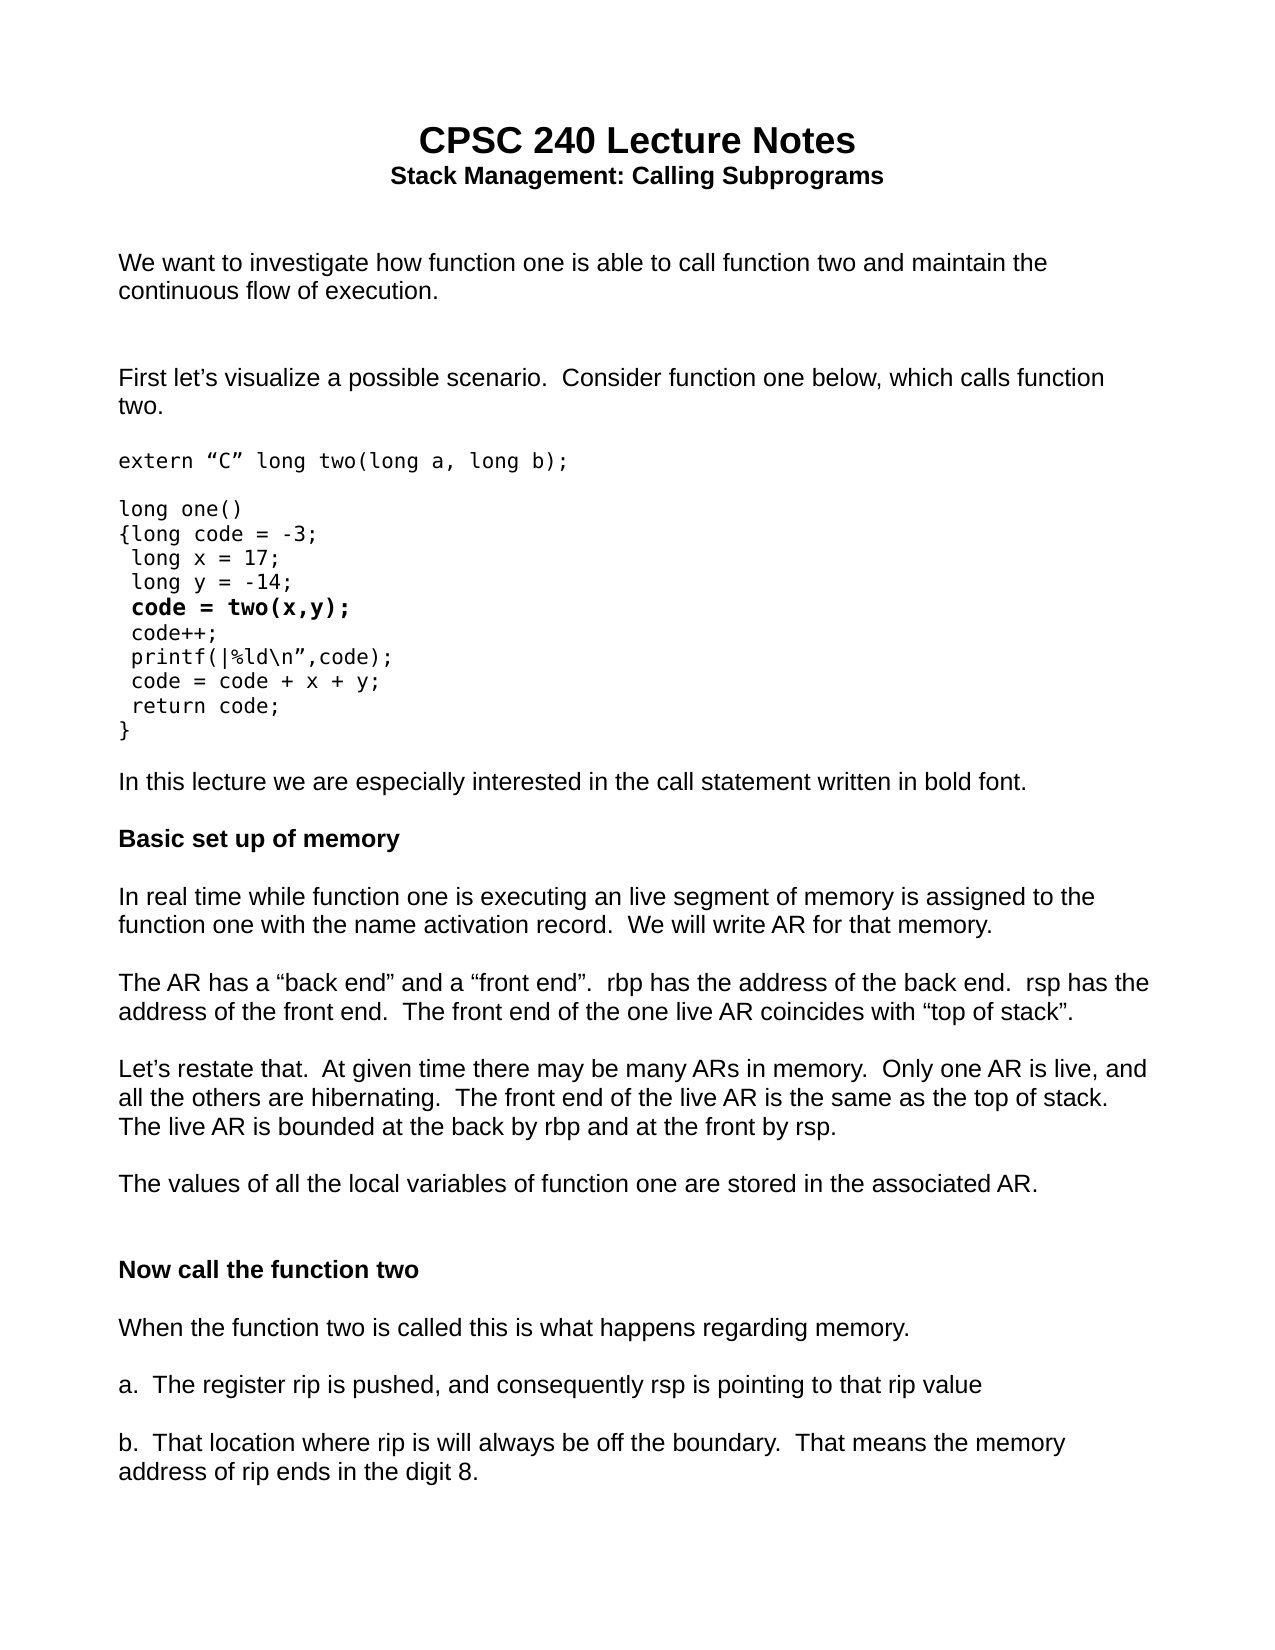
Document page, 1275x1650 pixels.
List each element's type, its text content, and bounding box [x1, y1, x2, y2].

text In real time while function one is executing an live segment of memory is assigned to the function one with the name activation record. We will write AR for that memory. [118, 882, 1157, 939]
text code = code + x + y; [118, 669, 1157, 694]
text Let’s restate that. At given time there may be many ARs in memory. Only one AR is live, and all the others are hibernating. The front end of the live AR is the same as the top of stack. The live AR is bounded at the back by rbp and at the front by rsp. [118, 1054, 1157, 1140]
text {long code = -3; [118, 522, 1157, 546]
text long x = 17; [118, 546, 1157, 570]
text Basic set up of memory [118, 824, 1157, 853]
text extern “C” long two(long a, long b); [118, 449, 1157, 473]
text } [118, 718, 1157, 742]
text When the function two is called this is what happens regarding memory. [118, 1313, 1157, 1342]
text b. That location where rip is will always be off the boundary. That means the memory address of rip ends in the digit 8. [118, 1428, 1157, 1485]
text We want to investigate how function one is able to call function two and maintain the continuous flow of execution. [118, 247, 1157, 305]
text long y = -14; [118, 570, 1157, 594]
text return code; [118, 694, 1157, 718]
text The values of all the local variables of function one are stored in the associated AR. [118, 1169, 1157, 1198]
text In this lecture we are especially interested in the call statement written in bold font. [118, 767, 1157, 795]
text printf(|%ld\n”,code); [118, 645, 1157, 669]
text a. The register rip is pushed, and consequently rsp is pointing to that rip value [118, 1370, 1157, 1399]
text code++; [118, 621, 1157, 645]
text CPSC 240 Lecture Notes [118, 118, 1157, 161]
text First let’s visualize a possible scenario. Consider function one below, which calls function two. [118, 362, 1157, 420]
text The AR has a “back end” and a “front end”. rbp has the address of the back end. rsp has the address of the front end. The front end of the one live AR coincides with “top of stack”. [118, 968, 1157, 1025]
text Stack Management: Calling Subprograms [118, 161, 1157, 190]
text long one() [118, 497, 1157, 522]
text Now call the function two [118, 1255, 1157, 1284]
text code = two(x,y); [118, 594, 1157, 621]
